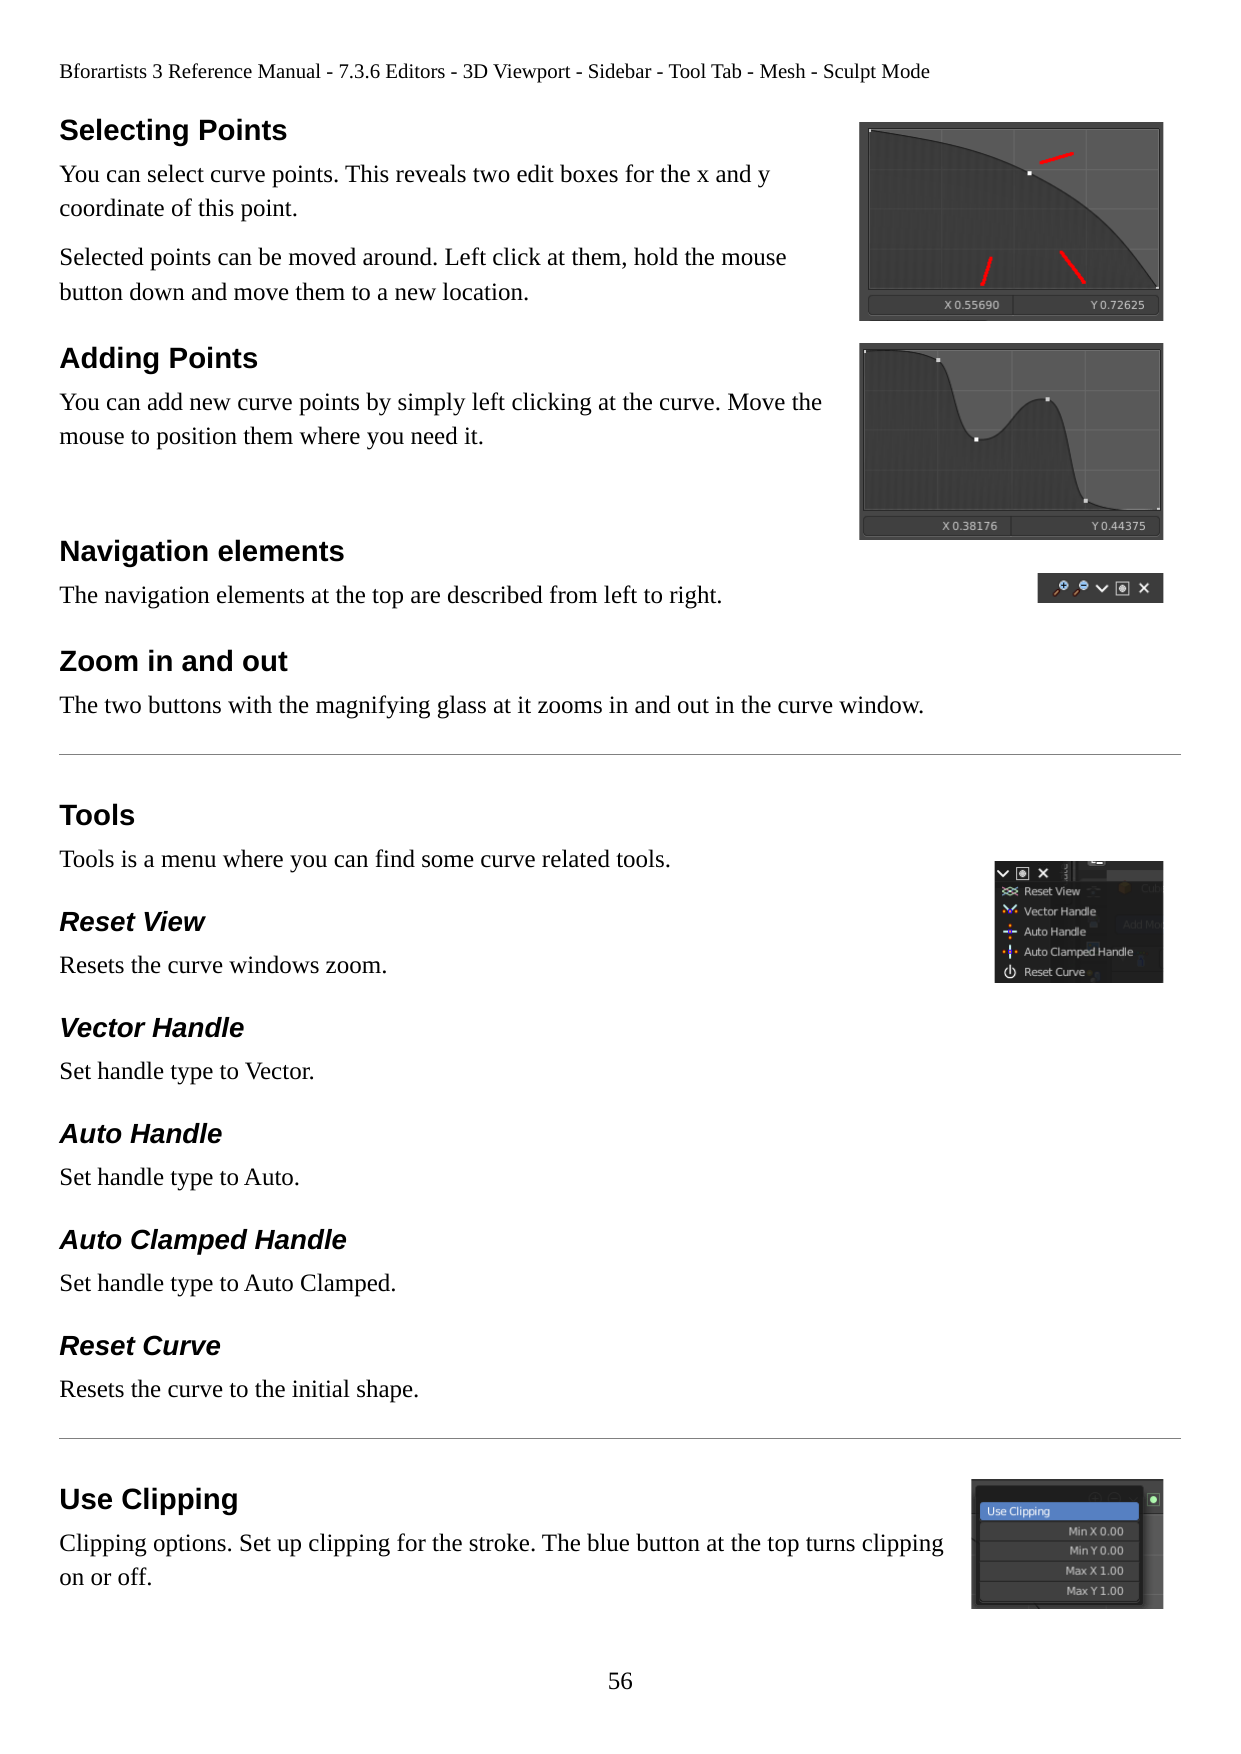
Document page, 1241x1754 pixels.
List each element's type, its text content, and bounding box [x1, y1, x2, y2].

text Tools is a menu where you can find some curve related tools. [59, 844, 1181, 873]
text You can select curve points. This reveals two edit boxes for the x and y coordinate of this point. [59, 159, 859, 222]
subtitle Vector Handle [59, 1012, 1181, 1043]
text You can add new curve points by simply left clicking at the curve. Move the mouse to position them where you need it. [59, 387, 859, 450]
subtitle Reset View [59, 906, 994, 938]
subtitle Auto Handle [59, 1118, 1181, 1149]
text Set handle type to Auto. [59, 1162, 1181, 1191]
subtitle Zoom in and out [59, 644, 1181, 678]
subtitle Navigation elements [59, 534, 1181, 568]
picture [971, 1479, 1164, 1609]
subtitle Adding Points [59, 341, 1181, 374]
text Set handle type to Auto Clamped. [59, 1268, 1181, 1297]
subtitle [1164, 1482, 1181, 1515]
text Resets the curve to the initial shape. [59, 1374, 1181, 1403]
text Clipping options. Set up clipping for the stroke. The blue button at the top turns clipping on or off. [59, 1528, 971, 1591]
subtitle Use Clipping [59, 1482, 971, 1515]
picture [859, 343, 1164, 540]
subtitle Reset Curve [59, 1329, 1181, 1361]
subtitle Selecting Points [59, 113, 1181, 146]
text The two buttons with the magnifying glass at it zooms in and out in the curve window. [59, 690, 1181, 719]
text Set handle type to Vector. [59, 1056, 1181, 1085]
text Selected points can be moved around. Left click at them, hold the mouse button down and move them to a new location. [59, 242, 859, 306]
picture [994, 861, 1164, 983]
subtitle [1164, 906, 1181, 938]
subtitle Auto Clamped Handle [59, 1223, 1181, 1255]
picture [859, 122, 1164, 321]
text Resets the curve windows zoom. [59, 950, 994, 979]
picture [1037, 573, 1164, 603]
text The navigation elements at the top are described from left to right. [59, 580, 1181, 609]
subtitle Tools [59, 798, 1181, 832]
